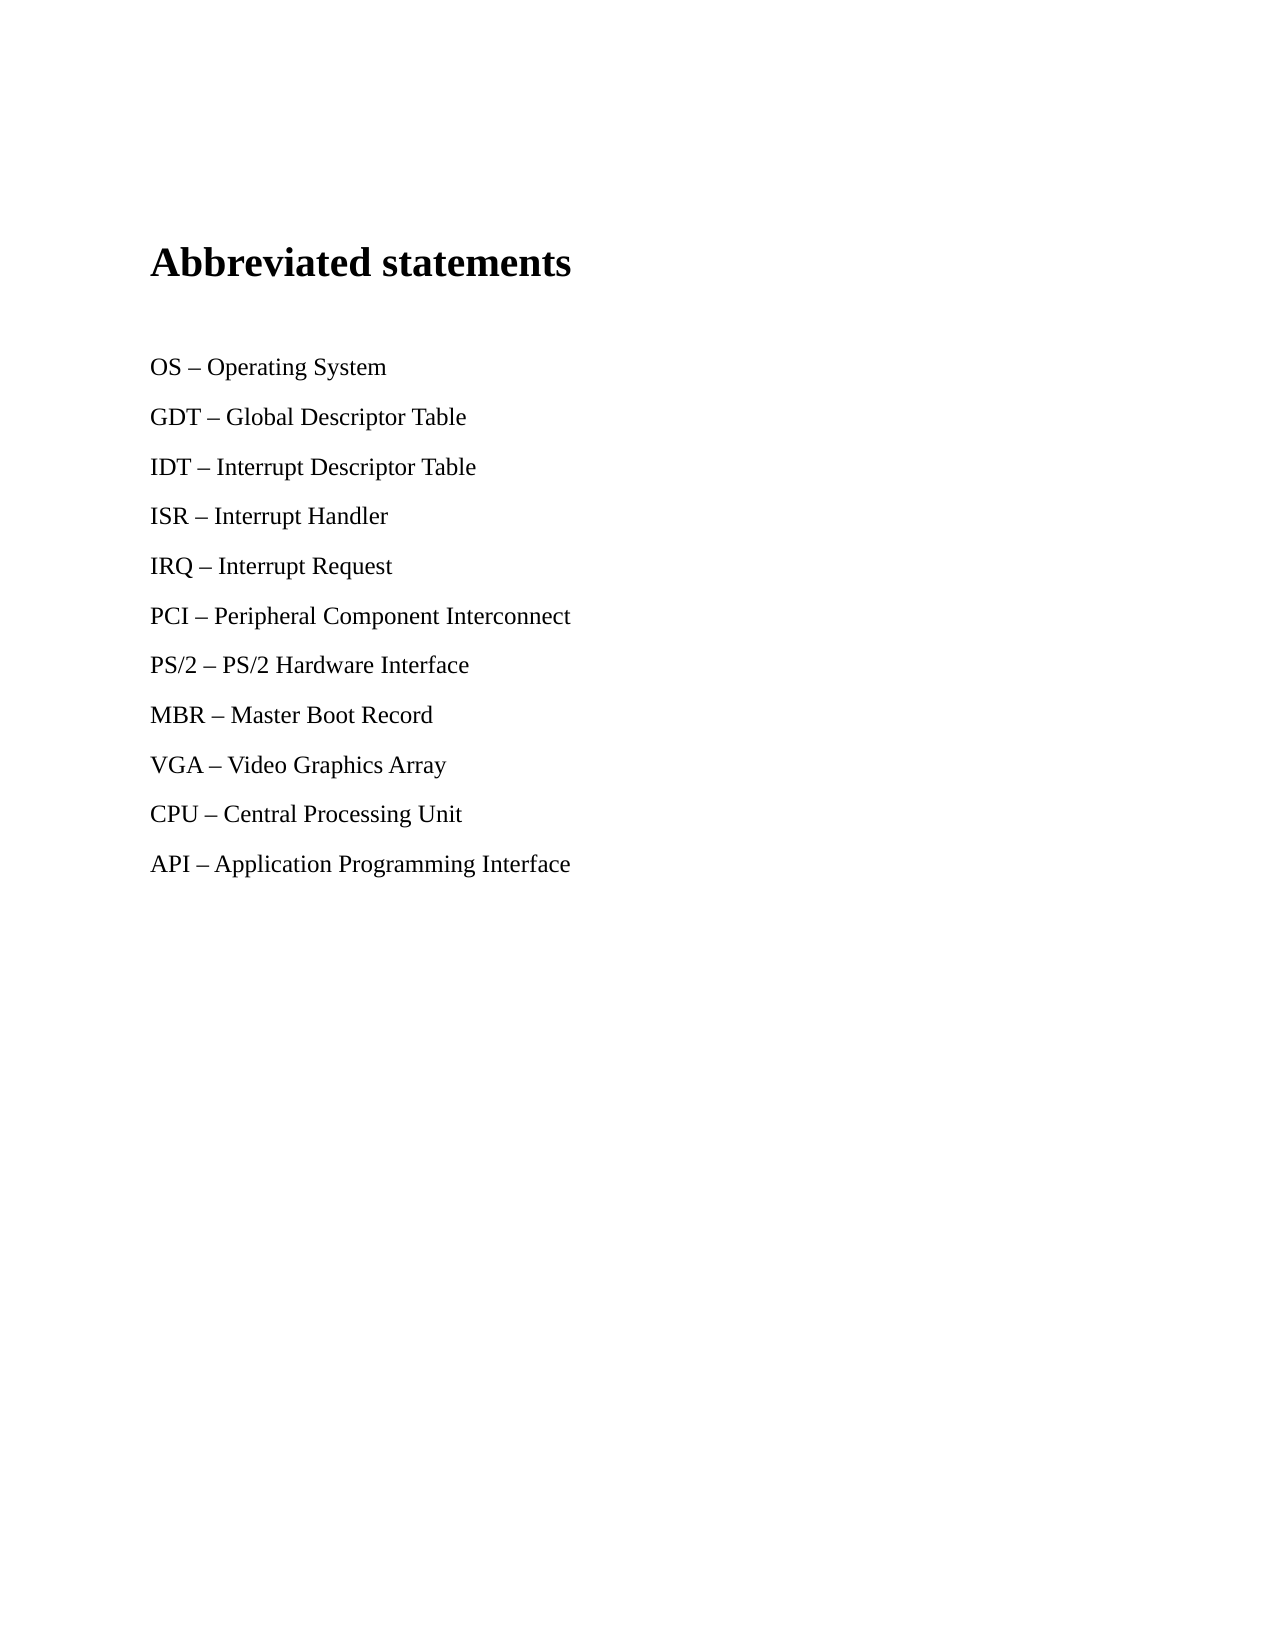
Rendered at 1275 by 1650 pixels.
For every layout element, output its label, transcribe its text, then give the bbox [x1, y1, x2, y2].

text MBR – Master Boot Record [150, 700, 1125, 729]
subtitle Abbreviated statements [150, 237, 1125, 285]
text PCI – Peripheral Component Interconnect [150, 601, 1125, 629]
text VGA – Video Graphics Array [150, 750, 1125, 778]
text OS – Operating System [150, 352, 1125, 381]
text GDT – Global Descriptor Table [150, 402, 1125, 431]
text API – Application Programming Interface [150, 849, 1125, 878]
text CPU – Central Processing Unit [150, 799, 1125, 828]
text IRQ – Interrupt Request [150, 551, 1125, 580]
text IDT – Interrupt Descriptor Table [150, 452, 1125, 480]
text ISR – Interrupt Handler [150, 501, 1125, 530]
text PS/2 – PS/2 Hardware Interface [150, 650, 1125, 679]
